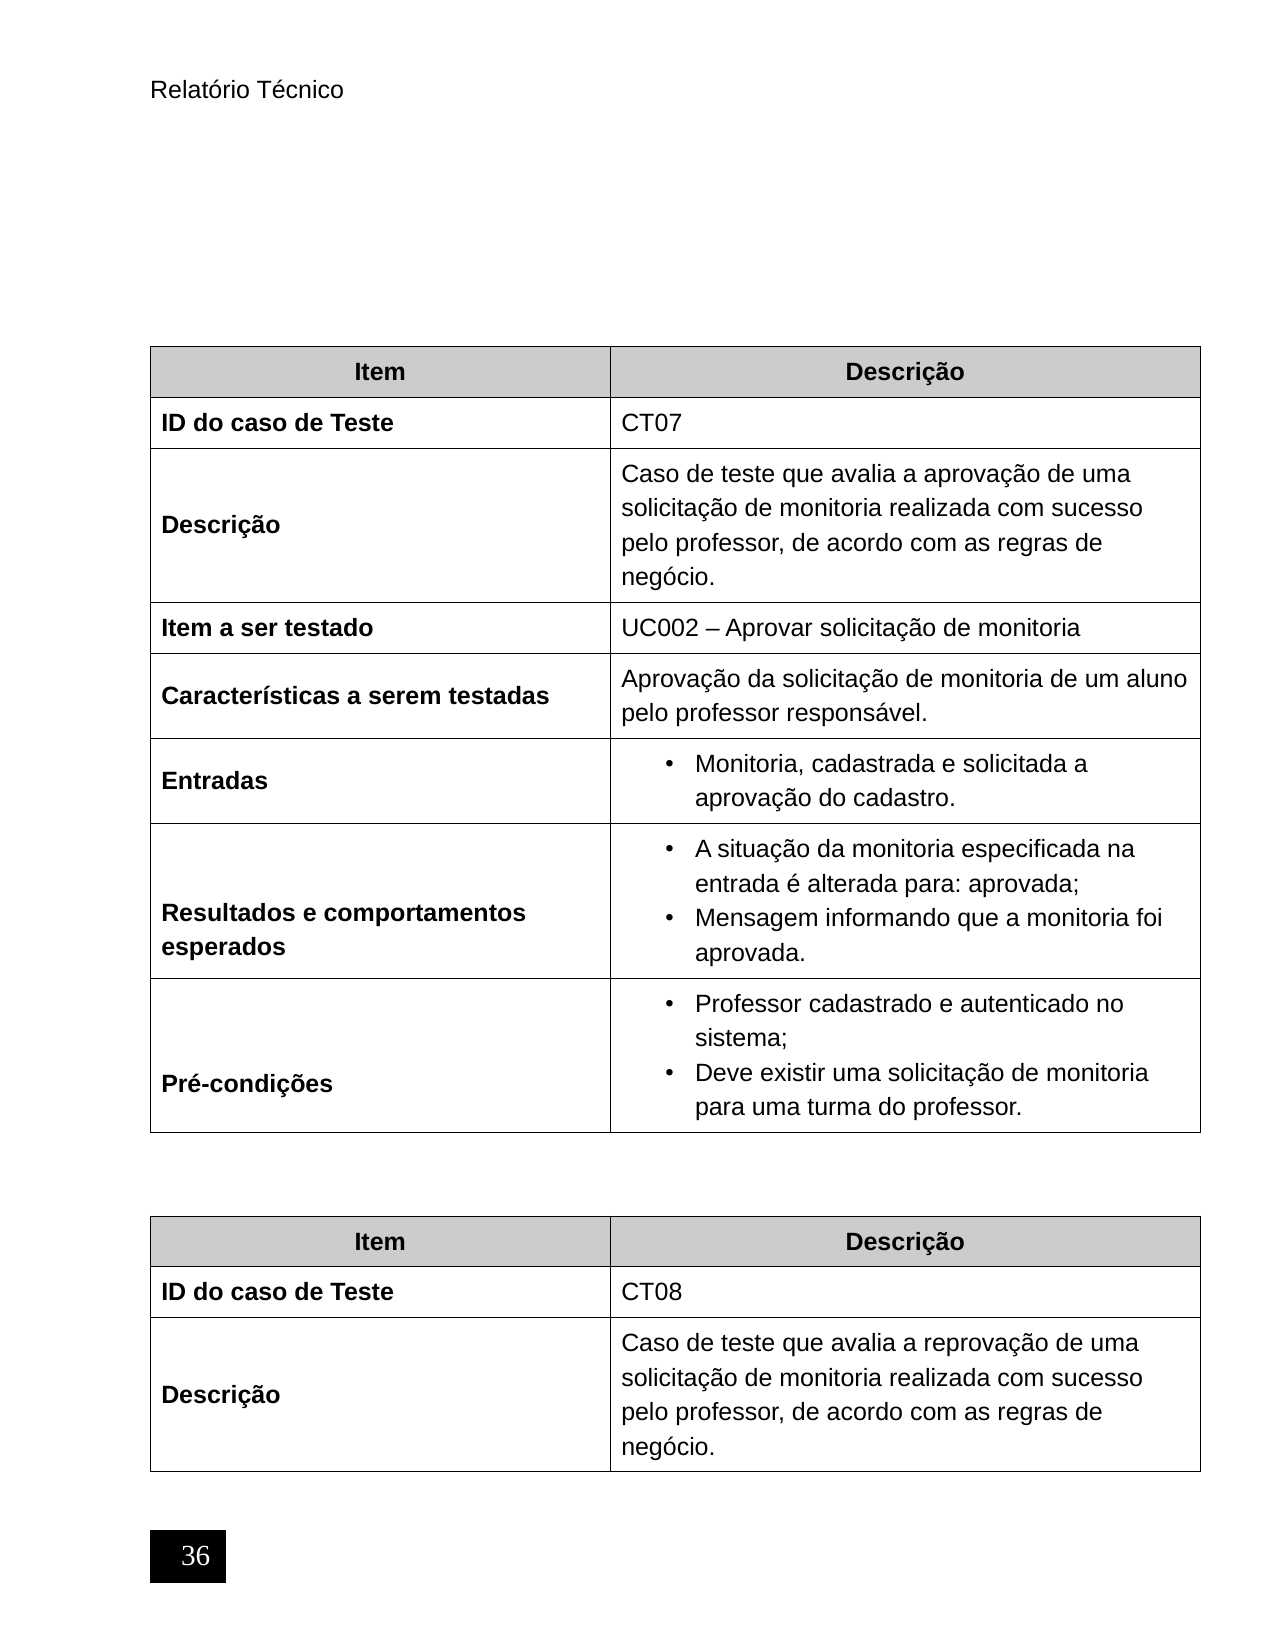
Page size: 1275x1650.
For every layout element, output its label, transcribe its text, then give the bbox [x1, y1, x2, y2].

table_cell Entradas [151, 739, 610, 823]
table_cell A situação da monitoria especificada na entrada é alterada para: aprovada; Mensagem informando que a monitoria foi aprovada. [611, 824, 1200, 977]
table_cell Professor cadastrado e autenticado no sistema; Deve existir uma solicitação de monitoria para uma turma do professor. [611, 979, 1200, 1132]
table_cell CT08 [611, 1267, 1200, 1317]
table_cell Item a ser testado [151, 603, 610, 653]
table_cell Descrição [151, 449, 610, 602]
table_cell Resultados e comportamentos esperados [151, 824, 610, 977]
table_cell Monitoria, cadastrada e solicitada a aprovação do cadastro. [611, 739, 1200, 823]
table_cell ID do caso de Teste [151, 1267, 610, 1317]
table_cell ID do caso de Teste [151, 398, 610, 448]
table_header Descrição [611, 347, 1200, 397]
table_cell UC002 – Aprovar solicitação de monitoria [611, 603, 1200, 653]
table_header Descrição [611, 1217, 1200, 1266]
table_cell Caso de teste que avalia a reprovação de uma solicitação de monitoria realizada com sucesso pelo professor, de acordo com as regras de negócio. [611, 1318, 1200, 1471]
table_cell Caso de teste que avalia a aprovação de uma solicitação de monitoria realizada com sucesso pelo professor, de acordo com as regras de negócio. [611, 449, 1200, 602]
table_cell CT07 [611, 398, 1200, 448]
table_cell Aprovação da solicitação de monitoria de um aluno pelo professor responsável. [611, 654, 1200, 738]
table_header Item [151, 347, 610, 397]
table_header Item [151, 1217, 610, 1266]
table_cell Descrição [151, 1318, 610, 1471]
table_cell Características a serem testadas [151, 654, 610, 738]
table_cell Pré-condições [151, 979, 610, 1132]
